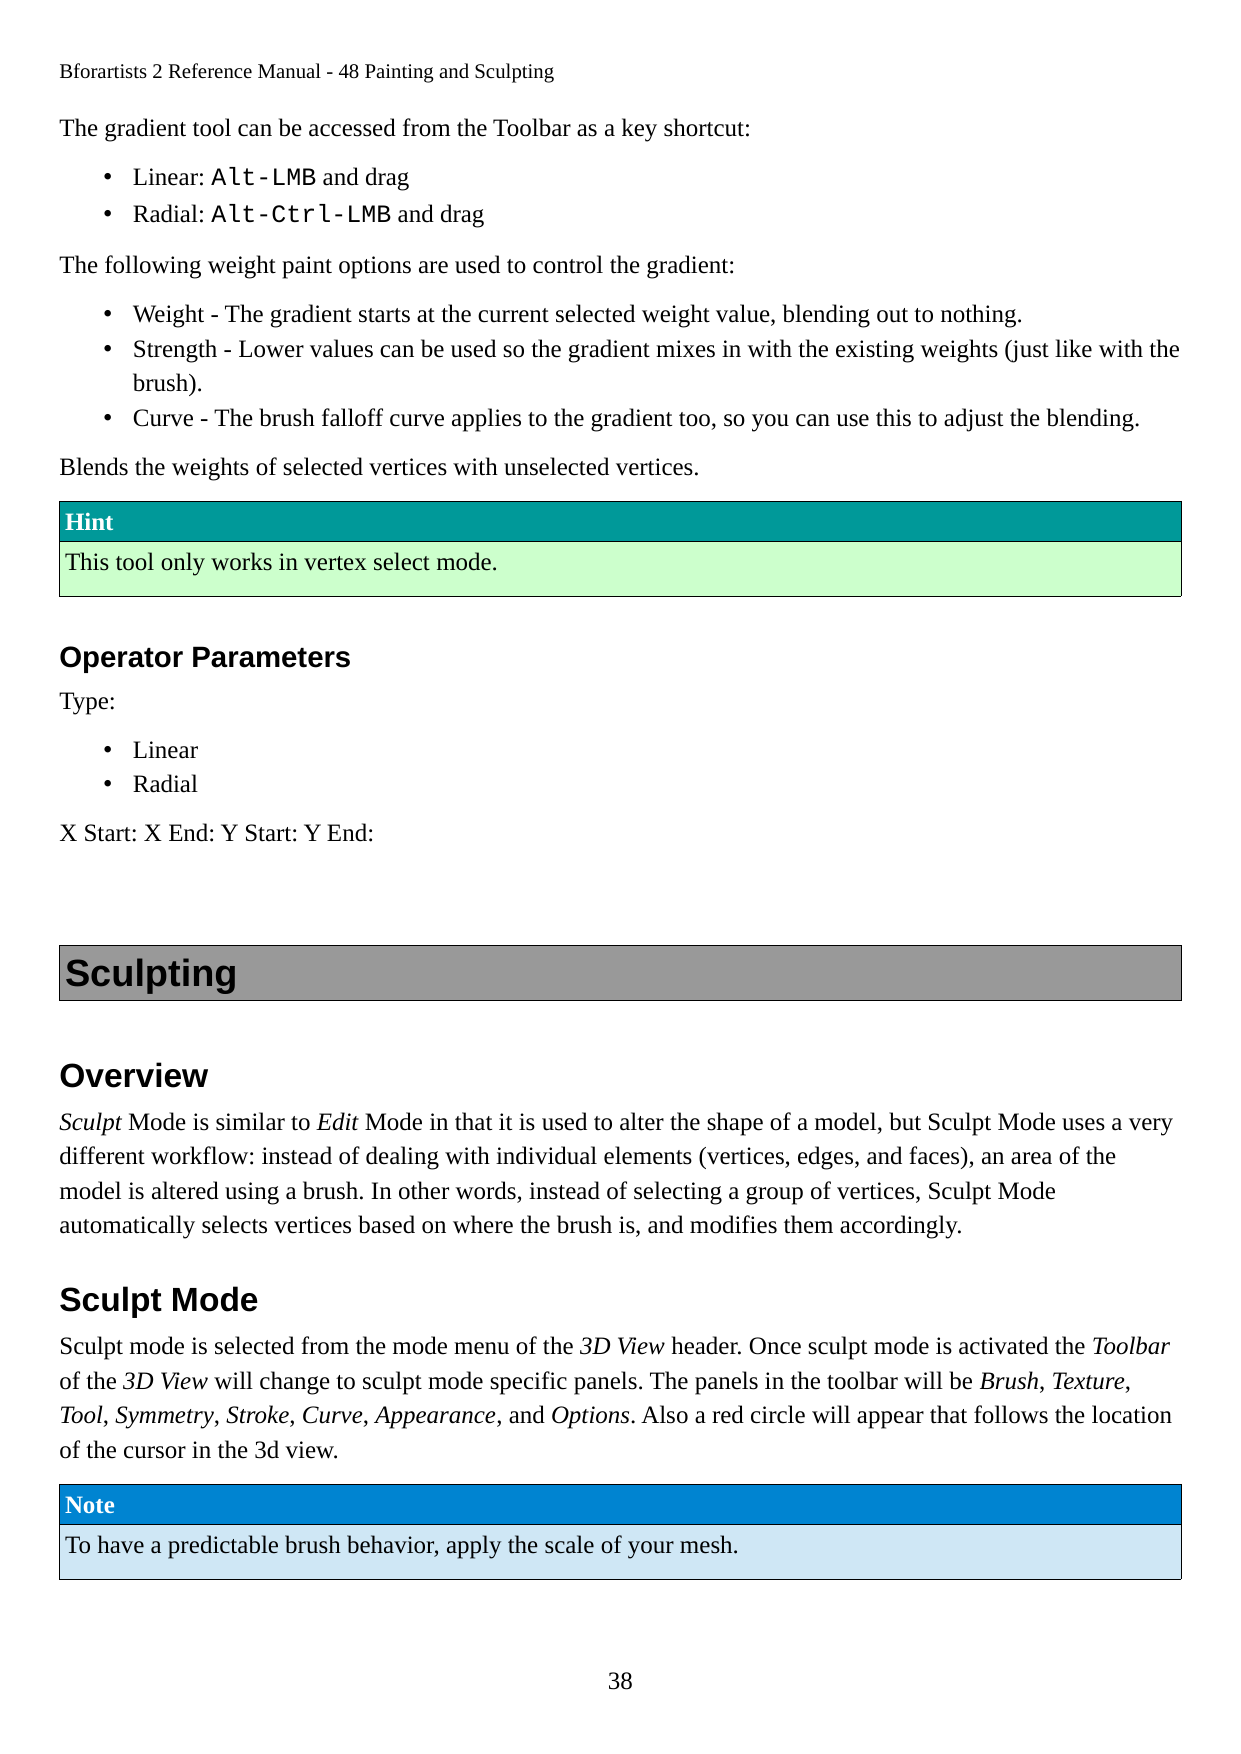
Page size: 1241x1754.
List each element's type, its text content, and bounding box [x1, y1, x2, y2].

text Sculpt Mode is similar to Edit Mode in that it is used to alter the shape of a model, but Sculpt Mode uses a very different workflow: instead of dealing with individual elements (vertices, edges, and faces), an area of the model is altered using a brush. In other words, instead of selecting a group of vertices, Sculpt Mode automatically selects vertices based on where the brush is, and modifies them accordingly. [59, 1107, 1181, 1239]
list Radial [103, 769, 1181, 798]
text X Start: X End: Y Start: Y End: [59, 818, 1181, 847]
table_header Note [60, 1485, 1181, 1524]
table_header Sculpting [60, 946, 1181, 1000]
list Radial: Alt-Ctrl-LMB and drag [103, 199, 1181, 229]
text Sculpt mode is selected from the mode menu of the 3D View header. Once sculpt mode is activated the Toolbar of the 3D View will change to sculpt mode specific panels. The panels in the toolbar will be Brush, Texture, Tool, Symmetry, Stroke, Curve, Appearance, and Options. Also a red circle will appear that follows the location of the cursor in the 3d view. [59, 1331, 1181, 1464]
table_cell This tool only works in vertex select mode. [60, 542, 1181, 596]
list Linear [103, 735, 1181, 763]
table_cell To have a predictable brush behavior, apply the scale of your mesh. [60, 1525, 1181, 1579]
list Weight - The gradient starts at the current selected weight value, blending out to nothing. [103, 299, 1181, 328]
subtitle Overview [59, 1056, 1181, 1094]
list Linear: Alt-LMB and drag [103, 162, 1181, 192]
subtitle Operator Parameters [59, 639, 1181, 673]
text Blends the weights of selected vertices with unselected vertices. [59, 452, 1181, 481]
subtitle Sculpt Mode [59, 1280, 1181, 1319]
text Type: [59, 686, 1181, 714]
list Strength - Lower values can be used so the gradient mixes in with the existing weights (just like with the brush). [103, 334, 1181, 397]
table_header Hint [60, 502, 1181, 541]
text The gradient tool can be accessed from the Toolbar as a key shortcut: [59, 113, 1181, 141]
text The following weight paint options are used to control the gradient: [59, 250, 1181, 279]
list Curve - The brush falloff curve applies to the gradient too, so you can use this to adjust the blending. [103, 403, 1181, 431]
